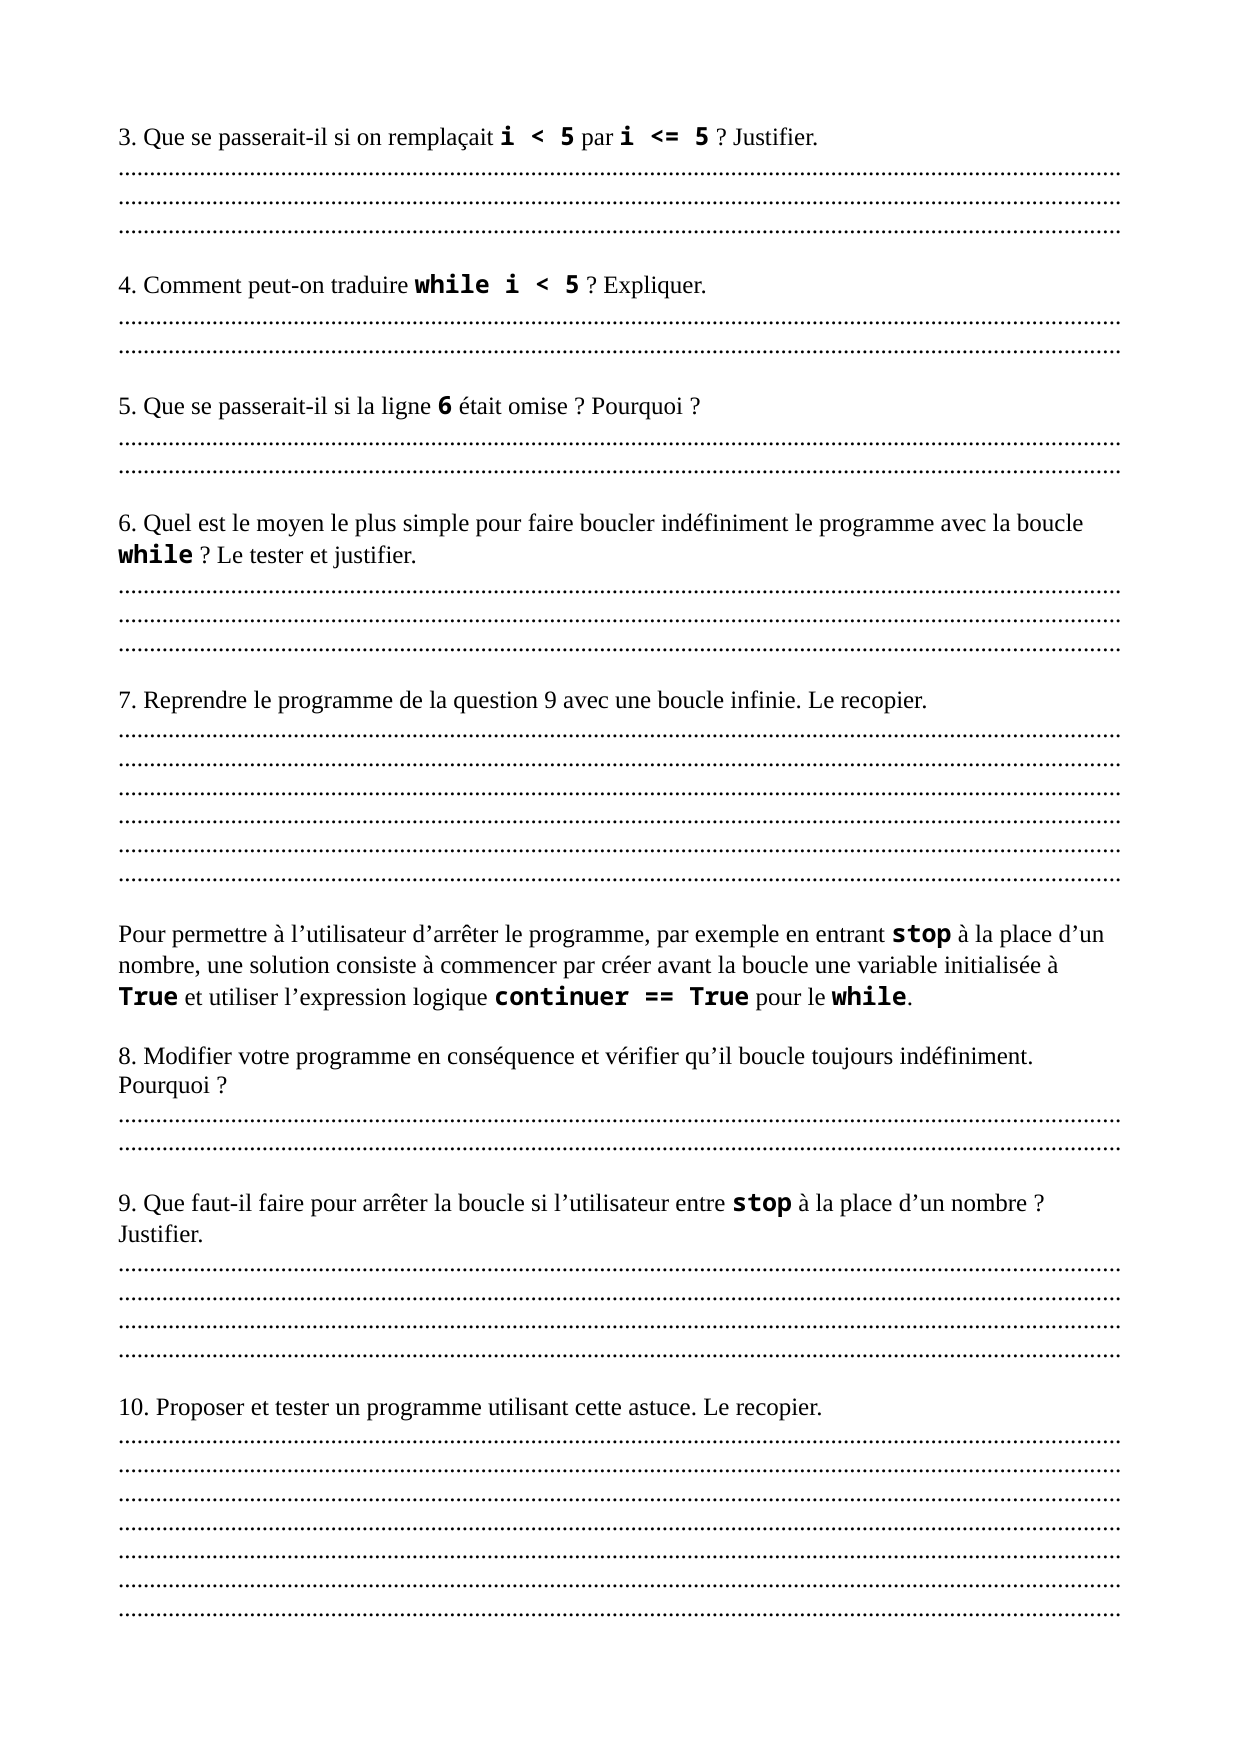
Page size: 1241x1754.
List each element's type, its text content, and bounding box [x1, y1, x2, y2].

text 9. Que faut-il faire pour arrêter la boucle si l’utilisateur entre stop à la place d’un nombre ? Justifier. [118, 1185, 1122, 1248]
text Pour permettre à l’utilisateur d’arrêter le programme, par exemple en entrant stop à la place d’un nombre, une solution consiste à commencer par créer avant la boucle une variable initialisée à True et utiliser l’expression logique continuer == True pour le while. [118, 916, 1122, 1012]
text 3. Que se passerait-il si on remplaçait i < 5 par i <= 5 ? Justifier. [118, 118, 1122, 152]
text 4. Comment peut-on traduire while i < 5 ? Expliquer. [118, 267, 1122, 301]
text 10. Proposer et tester un programme utilisant cette astuce. Le recopier. [118, 1392, 1122, 1420]
text 5. Que se passerait-il si la ligne 6 était omise ? Pourquoi ? [118, 387, 1122, 422]
text 8. Modifier votre programme en conséquence et vérifier qu’il boucle toujours indéfiniment. Pourquoi ? [118, 1041, 1122, 1099]
text 7. Reprendre le programme de la question 9 avec une boucle infinie. Le recopier. [118, 686, 1122, 714]
text 6. Quel est le moyen le plus simple pour faire boucler indéfiniment le programme avec la boucle while ? Le tester et justifier. [118, 508, 1122, 571]
